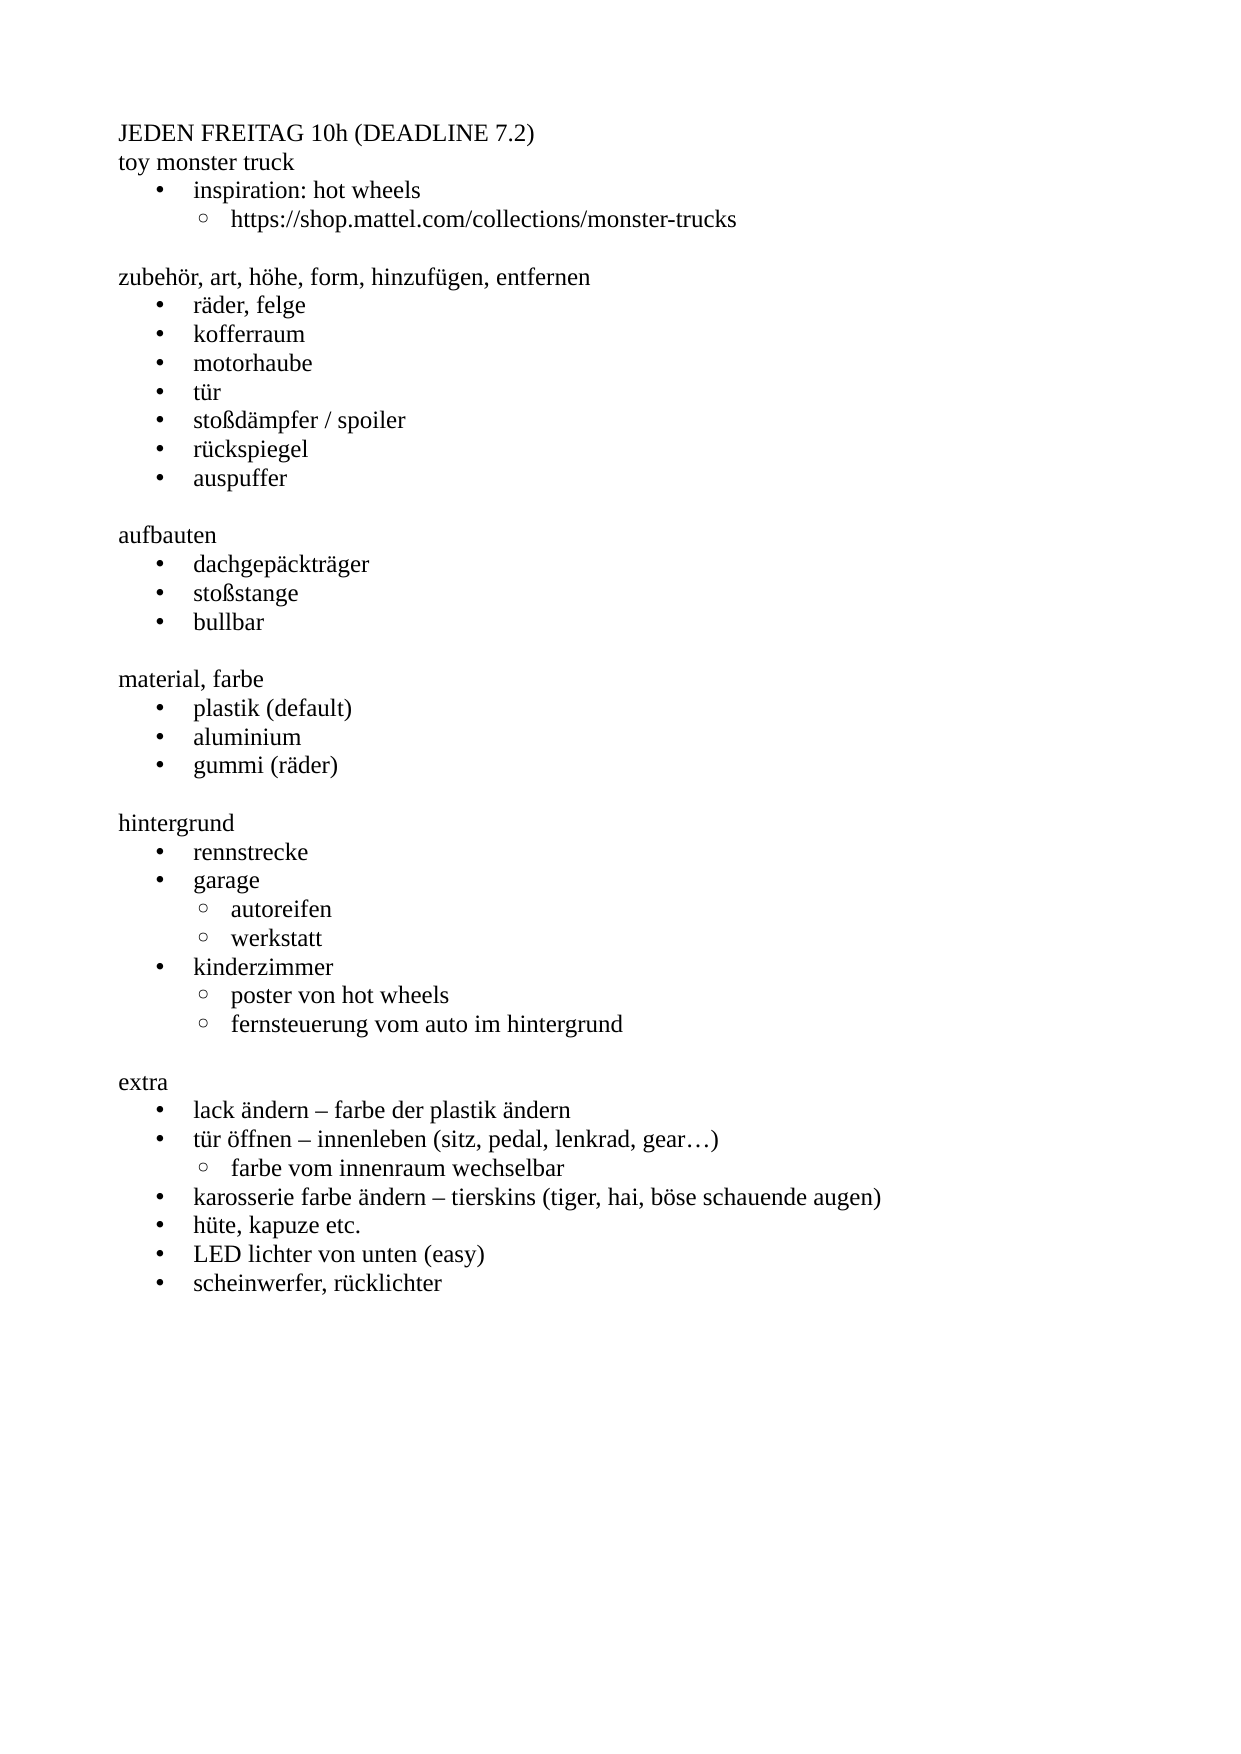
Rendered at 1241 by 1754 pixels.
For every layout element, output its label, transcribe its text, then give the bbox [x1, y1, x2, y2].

text toy monster truck [118, 147, 1122, 176]
list stoßdämpfer / spoiler [156, 406, 1122, 434]
list dachgepäckträger [156, 549, 1122, 578]
list kinderzimmer [156, 952, 1122, 981]
list räder, felge [156, 291, 1122, 319]
text JEDEN FREITAG 10h (DEADLINE 7.2) [118, 118, 1122, 147]
list werkstatt [193, 923, 1122, 952]
text hintergrund [118, 808, 1122, 837]
text material, farbe [118, 664, 1122, 693]
text extra [118, 1067, 1122, 1096]
list tür [156, 377, 1122, 406]
list autoreifen [193, 894, 1122, 923]
list stoßstange [156, 578, 1122, 607]
list https://shop.mattel.com/collections/monster-trucks [193, 204, 1122, 233]
list rückspiegel [156, 434, 1122, 463]
list aluminium [156, 722, 1122, 751]
list auspuffer [156, 463, 1122, 492]
list plastik (default) [156, 693, 1122, 722]
list kofferraum [156, 319, 1122, 348]
text aufbauten [118, 521, 1122, 549]
list motorhaube [156, 348, 1122, 377]
list tür öffnen – innenleben (sitz, pedal, lenkrad, gear…) [156, 1124, 1122, 1153]
list farbe vom innenraum wechselbar [193, 1153, 1122, 1182]
list rennstrecke [156, 837, 1122, 866]
text zubehör, art, höhe, form, hinzufügen, entfernen [118, 262, 1122, 291]
list karosserie farbe ändern – tierskins (tiger, hai, böse schauende augen) [156, 1182, 1122, 1211]
list garage [156, 866, 1122, 894]
list poster von hot wheels [193, 981, 1122, 1009]
list bullbar [156, 607, 1122, 636]
list gummi (räder) [156, 751, 1122, 779]
list LED lichter von unten (easy) [156, 1239, 1122, 1268]
list scheinwerfer, rücklichter [156, 1268, 1122, 1297]
list hüte, kapuze etc. [156, 1211, 1122, 1239]
list lack ändern – farbe der plastik ändern [156, 1096, 1122, 1124]
list fernsteuerung vom auto im hintergrund [193, 1009, 1122, 1038]
list inspiration: hot wheels [156, 176, 1122, 204]
